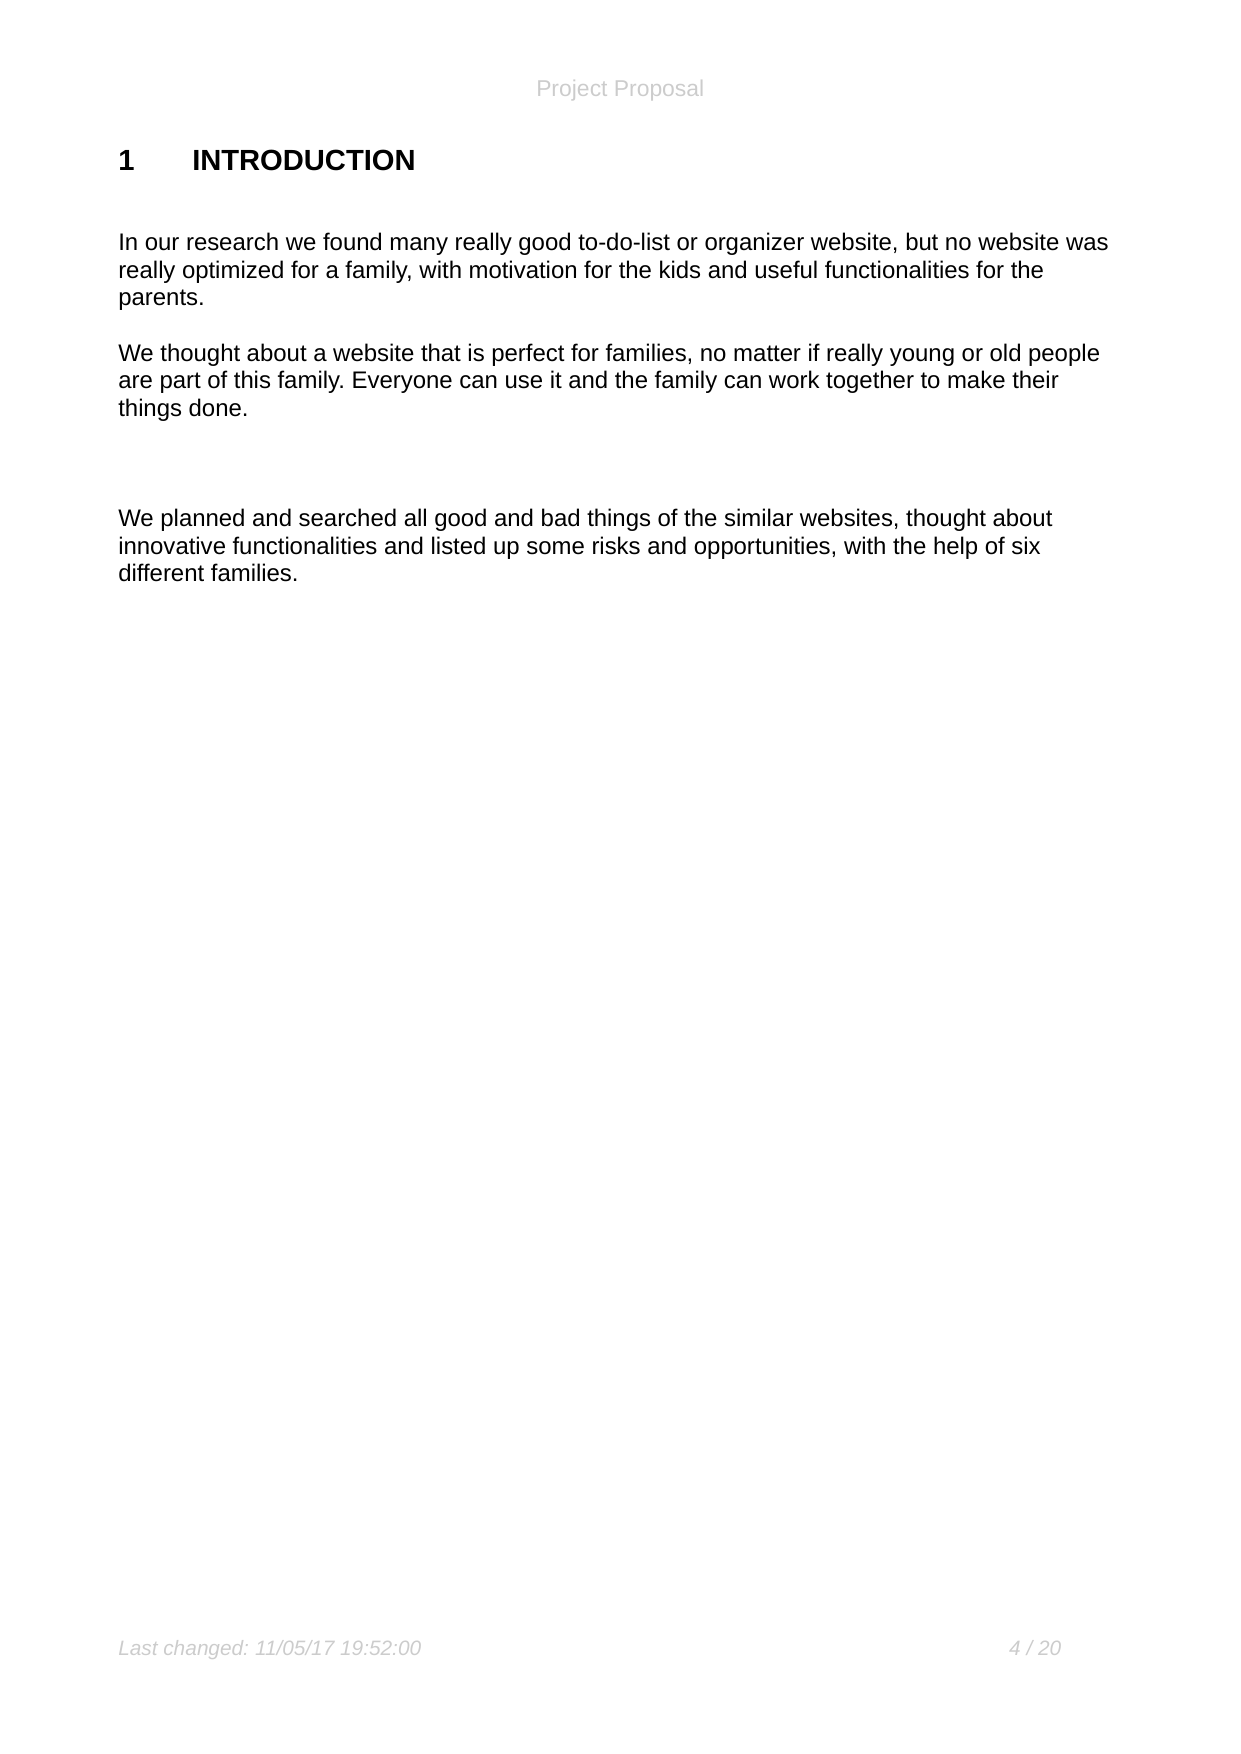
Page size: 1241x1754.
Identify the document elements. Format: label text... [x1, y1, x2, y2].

text In our research we found many really good to-do-list or organizer website, but no website was really optimized for a family, with motivation for the kids and useful functionalities for the parents. [118, 228, 1122, 311]
subtitle Introduction [118, 143, 1122, 177]
text We thought about a website that is perfect for families, no matter if really young or old people are part of this family. Everyone can use it and the family can work together to make their things done. [118, 338, 1122, 421]
text We planned and searched all good and bad things of the similar websites, thought about innovative functionalities and listed up some risks and opportunities, with the help of six different families. [118, 504, 1122, 587]
